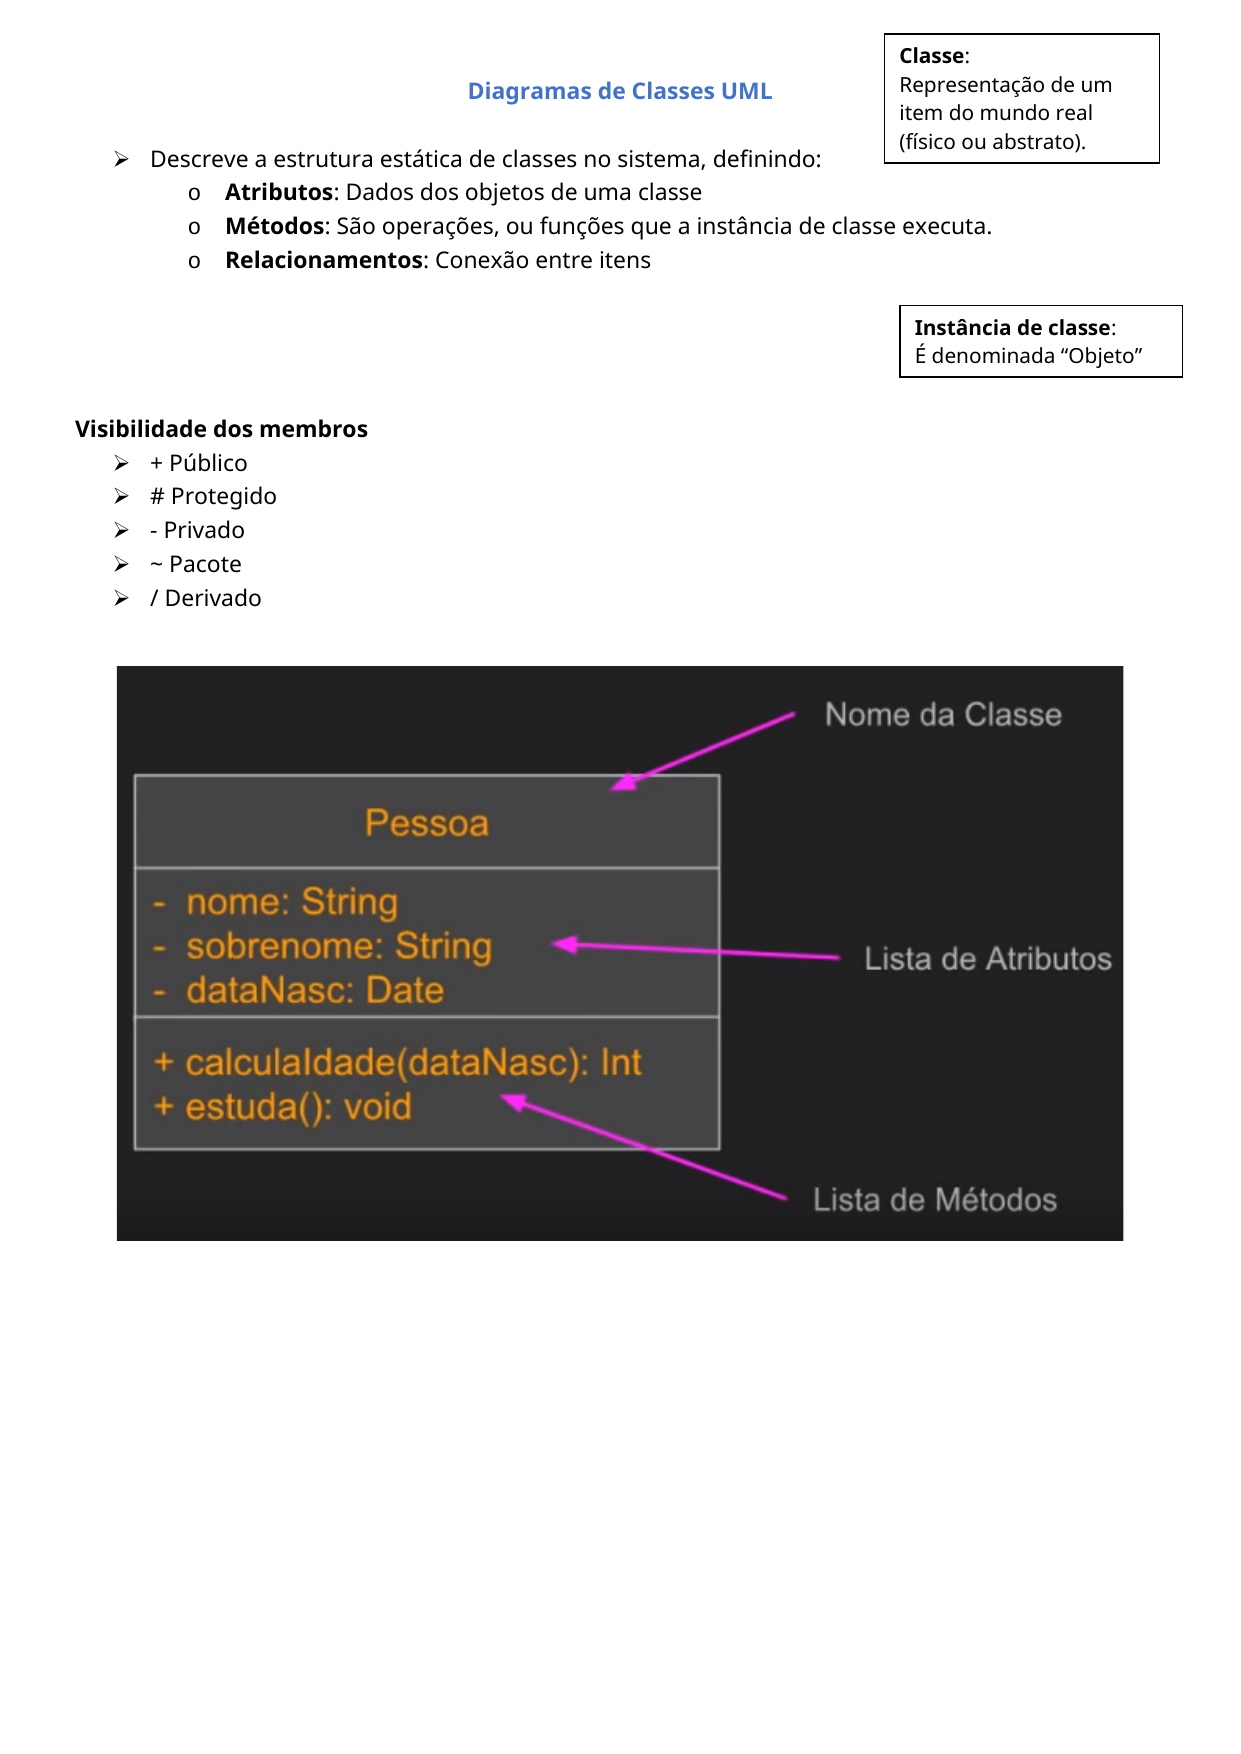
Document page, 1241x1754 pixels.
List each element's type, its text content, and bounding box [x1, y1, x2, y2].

list Relacionamentos: Conexão entre itens [187, 244, 1165, 275]
list # Protegido [112, 480, 1165, 512]
list Atributos: Dados dos objetos de uma classe [187, 176, 1165, 208]
picture [116, 666, 1124, 1241]
text Diagramas de Classes UML [75, 75, 884, 106]
list / Derivado [112, 582, 1165, 613]
list ~ Pacote [112, 548, 1165, 579]
list + Público [112, 447, 1165, 478]
list - Privado [112, 514, 1165, 545]
list Descreve a estrutura estática de classes no sistema, definindo: [112, 142, 1165, 174]
list Métodos: São operações, ou funções que a instância de classe executa. [187, 210, 1165, 241]
text Visibilidade dos membros [75, 413, 1165, 444]
